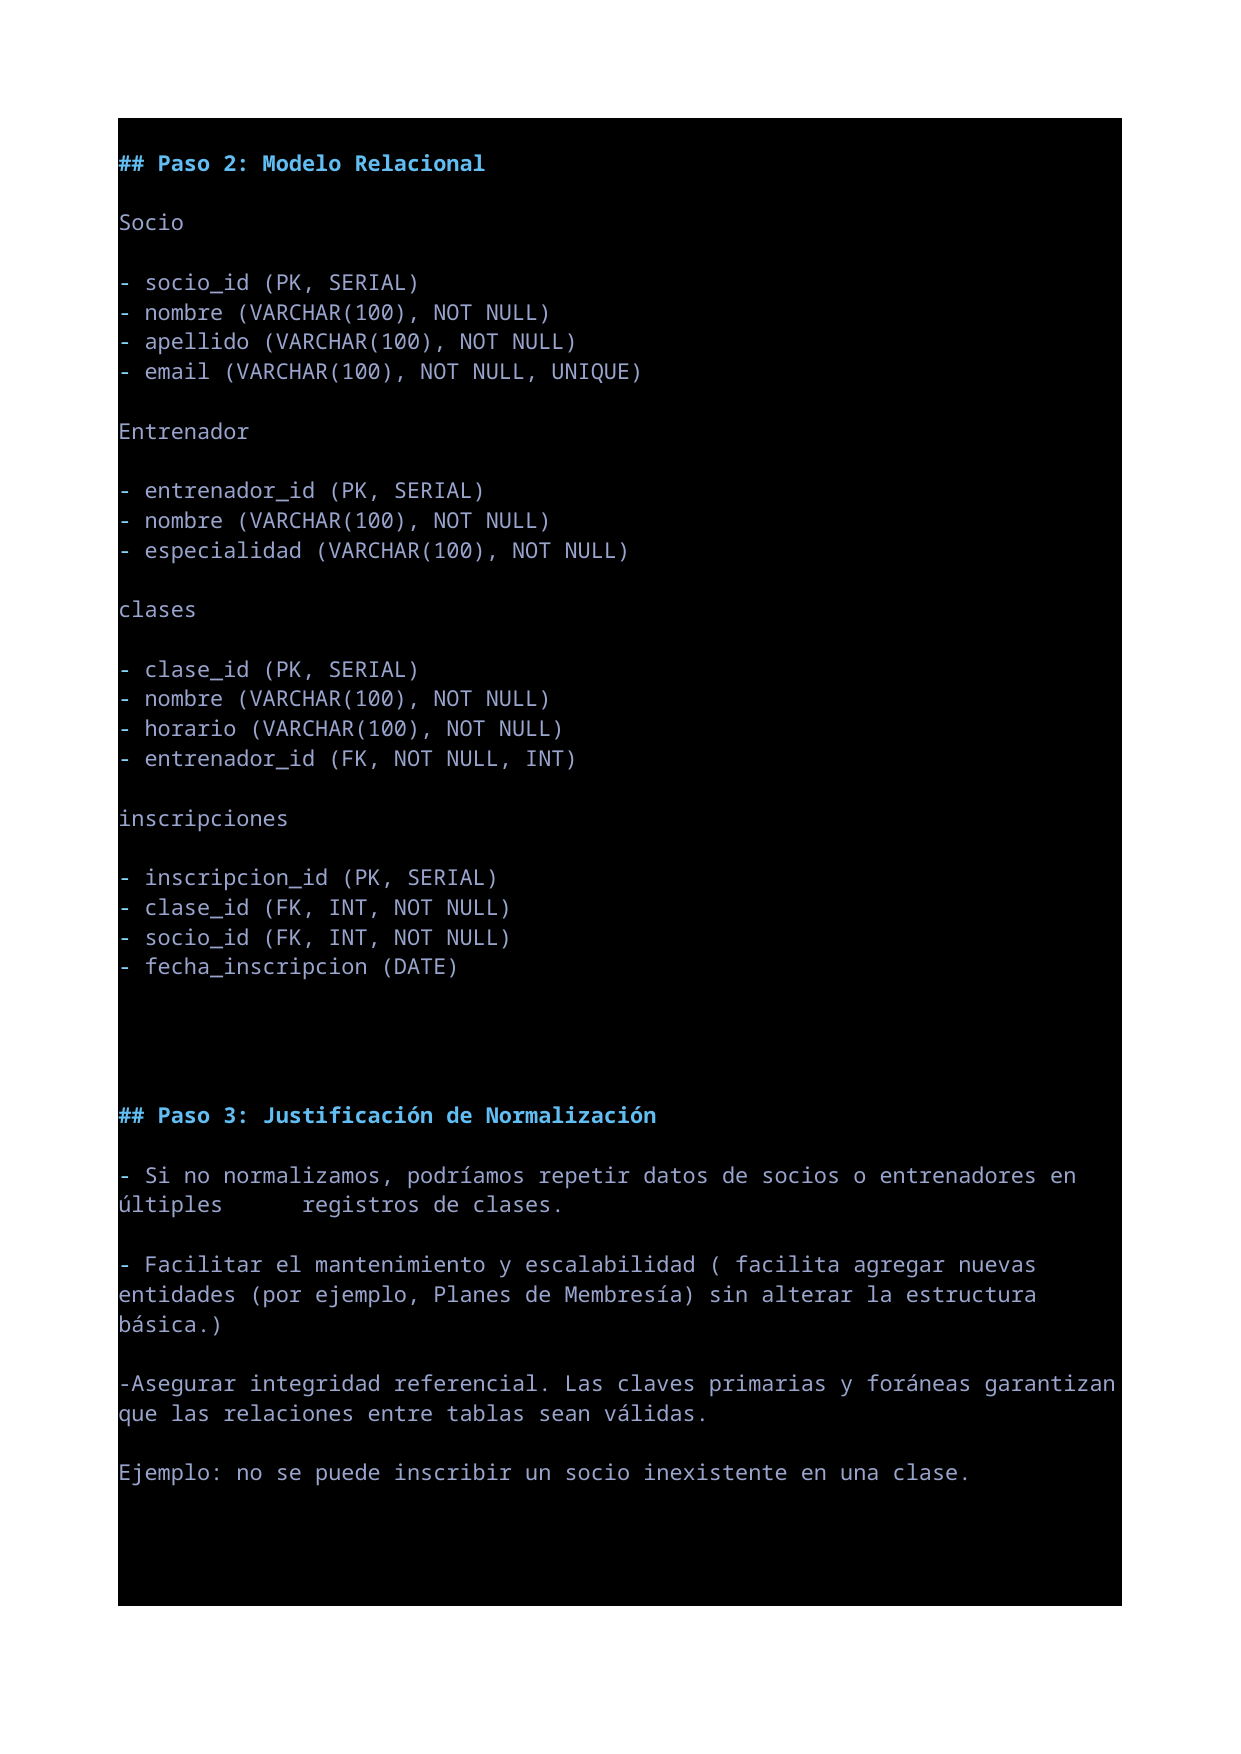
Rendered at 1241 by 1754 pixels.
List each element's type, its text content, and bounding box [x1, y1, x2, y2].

text - apellido (VARCHAR(100), NOT NULL) [118, 326, 1122, 356]
text - clase_id (PK, SERIAL) [118, 654, 1122, 683]
text - clase_id (FK, INT, NOT NULL) [118, 892, 1122, 922]
text Ejemplo: no se puede inscribir un socio inexistente en una clase. [118, 1457, 1122, 1487]
text - horario (VARCHAR(100), NOT NULL) [118, 713, 1122, 743]
text ## Paso 3: Justificación de Normalización [118, 1100, 1122, 1130]
text Socio [118, 207, 1122, 237]
text -Asegurar integridad referencial. Las claves primarias y foráneas garantizan que las relaciones entre tablas sean válidas. [118, 1368, 1122, 1428]
text - socio_id (FK, INT, NOT NULL) [118, 922, 1122, 951]
text - especialidad (VARCHAR(100), NOT NULL) [118, 535, 1122, 564]
text ## Paso 2: Modelo Relacional [118, 148, 1122, 178]
text - inscripcion_id (PK, SERIAL) [118, 862, 1122, 892]
text - nombre (VARCHAR(100), NOT NULL) [118, 683, 1122, 713]
text inscripciones [118, 802, 1122, 832]
text - Si no normalizamos, podríamos repetir datos de socios o entrenadores en últiples registros de clases. [118, 1160, 1122, 1219]
text - Facilitar el mantenimiento y escalabilidad ( facilita agregar nuevas entidades (por ejemplo, Planes de Membresía) sin alterar la estructura básica.) [118, 1249, 1122, 1338]
text - fecha_inscripcion (DATE) [118, 951, 1122, 981]
text - entrenador_id (FK, NOT NULL, INT) [118, 743, 1122, 773]
text - socio_id (PK, SERIAL) [118, 267, 1122, 297]
text Entrenador [118, 416, 1122, 445]
text clases [118, 594, 1122, 624]
text - entrenador_id (PK, SERIAL) [118, 475, 1122, 505]
text - email (VARCHAR(100), NOT NULL, UNIQUE) [118, 356, 1122, 386]
text - nombre (VARCHAR(100), NOT NULL) [118, 505, 1122, 535]
text - nombre (VARCHAR(100), NOT NULL) [118, 297, 1122, 326]
